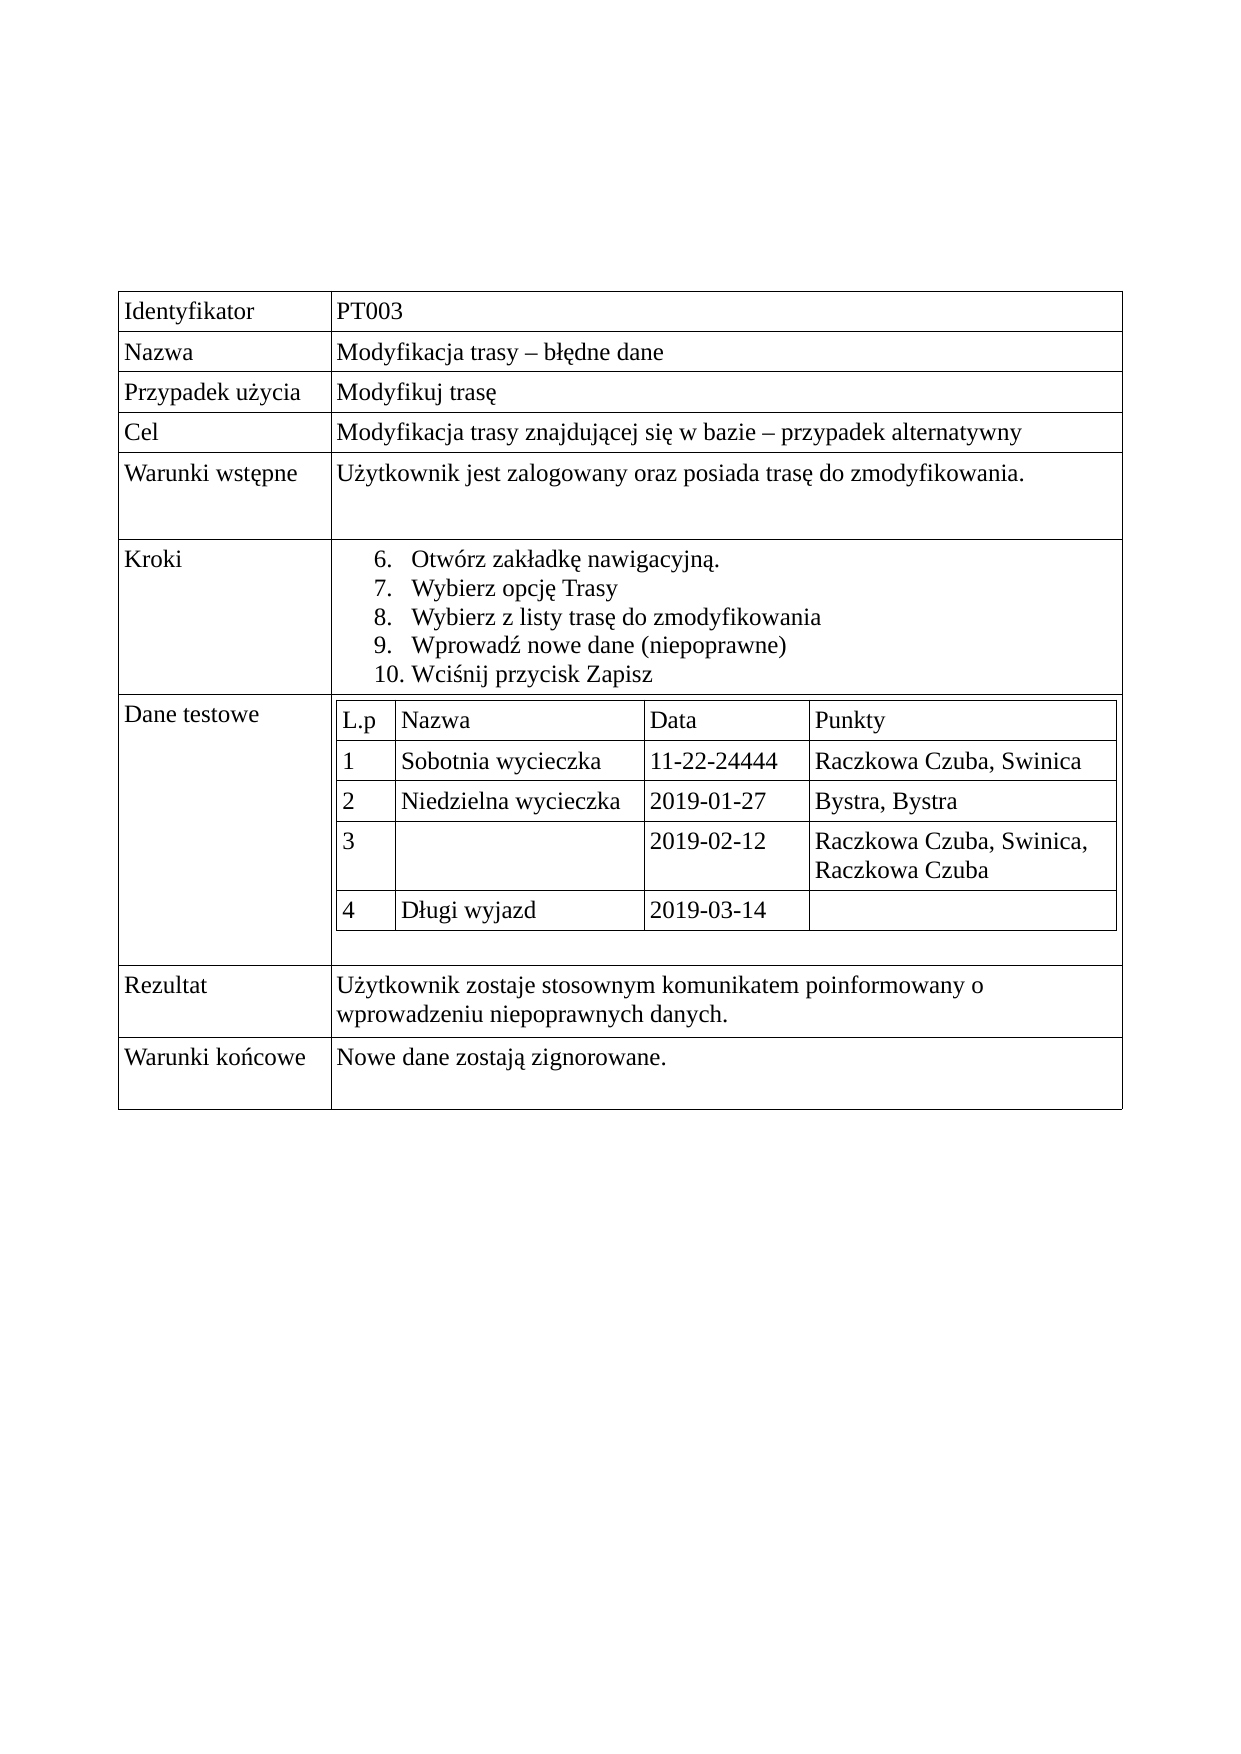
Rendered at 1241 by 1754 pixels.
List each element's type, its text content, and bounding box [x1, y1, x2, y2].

table_cell Raczkowa Czuba, Swinica, Raczkowa Czuba [810, 822, 1116, 889]
table_header PT003 [332, 292, 1122, 331]
table_header Data [645, 701, 809, 740]
table_cell Raczkowa Czuba, Swinica [810, 741, 1116, 780]
table_cell Modyfikacja trasy znajdującej się w bazie – przypadek alternatywny [332, 413, 1122, 452]
table_header Identyfikator [119, 292, 331, 331]
table_cell Warunki końcowe [119, 1038, 331, 1109]
table_cell Sobotnia wycieczka [396, 741, 644, 780]
table_cell Użytkownik jest zalogowany oraz posiada trasę do zmodyfikowania. [332, 453, 1122, 538]
table_cell 2019-01-27 [645, 781, 809, 821]
table_cell Użytkownik zostaje stosownym komunikatem poinformowany o wprowadzeniu niepoprawnych danych. [332, 966, 1122, 1037]
table_cell Nowe dane zostają zignorowane. [332, 1038, 1122, 1109]
table_cell [332, 695, 1122, 964]
table_cell Modyfikacja trasy – błędne dane [332, 332, 1122, 371]
table_cell Warunki wstępne [119, 453, 331, 538]
table_cell 4 [337, 891, 395, 930]
table_cell Otwórz zakładkę nawigacyjną. Wybierz opcję Trasy Wybierz z listy trasę do zmodyfikowania Wprowadź nowe dane (niepoprawne) Wciśnij przycisk Zapisz [332, 540, 1122, 694]
table_cell Dane testowe [119, 695, 331, 964]
table_cell Cel [119, 413, 331, 452]
table_cell 3 [337, 822, 395, 889]
table_cell Długi wyjazd [396, 891, 644, 930]
table_cell 2 [337, 781, 395, 821]
table_cell 1 [337, 741, 395, 780]
table_cell Bystra, Bystra [810, 781, 1116, 821]
table_header Punkty [810, 701, 1116, 740]
table_cell Kroki [119, 540, 331, 694]
table_cell 11-22-24444 [645, 741, 809, 780]
table_cell 2019-02-12 [645, 822, 809, 889]
table_cell Modyfikuj trasę [332, 372, 1122, 412]
table_cell Nazwa [119, 332, 331, 371]
table_cell [396, 822, 644, 889]
table_header L.p [337, 701, 395, 740]
table_header Nazwa [396, 701, 644, 740]
table_cell Niedzielna wycieczka [396, 781, 644, 821]
table_cell 2019-03-14 [645, 891, 809, 930]
table_cell [810, 891, 1116, 930]
table_cell Przypadek użycia [119, 372, 331, 412]
table_cell Rezultat [119, 966, 331, 1037]
